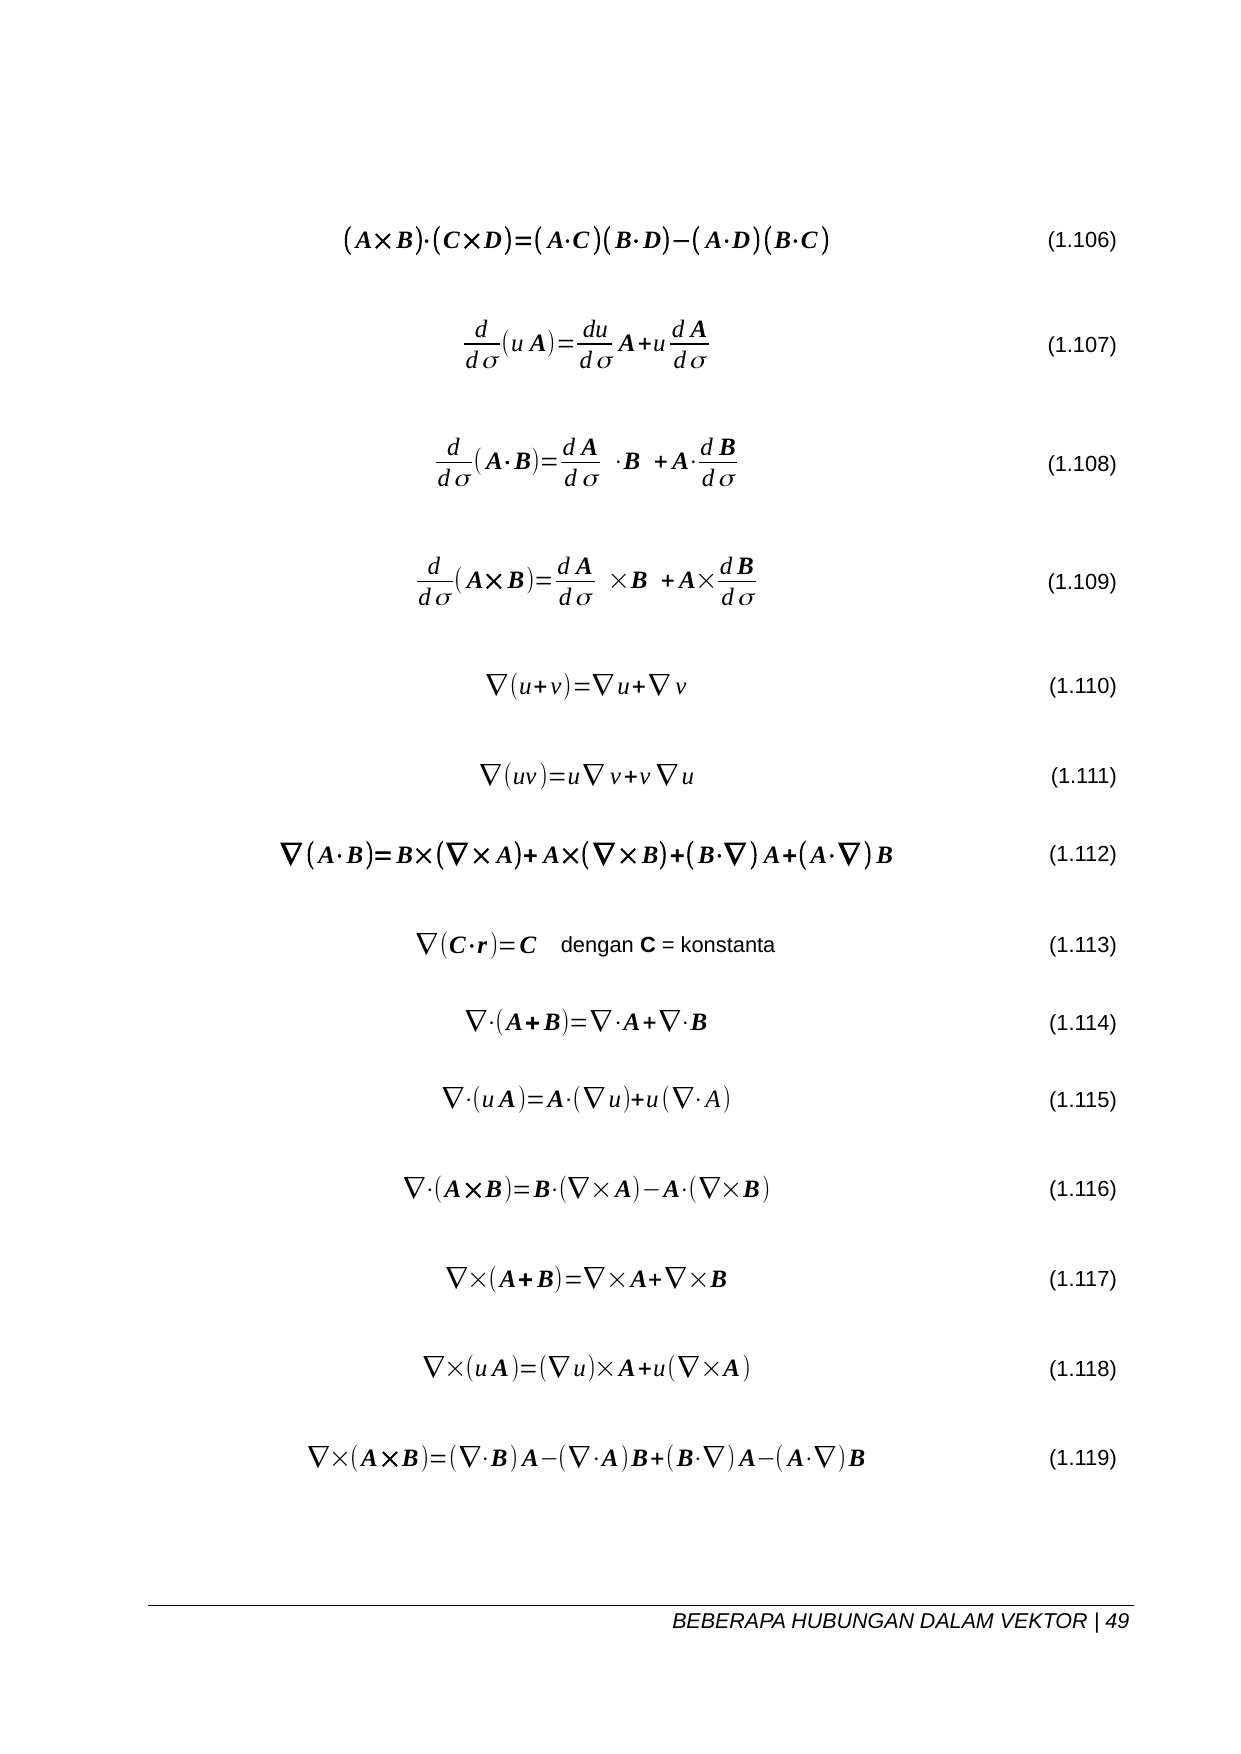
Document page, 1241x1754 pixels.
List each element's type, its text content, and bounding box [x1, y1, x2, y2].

table_header [148, 423, 1024, 503]
table_header (1.113) [1024, 919, 1134, 970]
table_header (1.107) [1024, 305, 1134, 384]
table_header [148, 542, 1024, 622]
table_header (1.109) [1024, 542, 1134, 622]
table_header dengan C = konstanta [148, 919, 1024, 970]
table_header (1.114) [1024, 997, 1134, 1047]
table_header [148, 1164, 1024, 1214]
table_header (1.112) [1024, 828, 1134, 881]
table_header [148, 1343, 1024, 1394]
table_header [148, 1074, 1024, 1124]
table_header [148, 1253, 1024, 1304]
table_header (1.117) [1024, 1253, 1134, 1304]
table_header [148, 305, 1024, 384]
table_header (1.106) [1024, 213, 1134, 266]
table_header (1.118) [1024, 1343, 1134, 1394]
table_header [148, 997, 1024, 1047]
table_header [148, 213, 1024, 266]
table_header [148, 750, 1024, 801]
table_header (1.108) [1024, 423, 1134, 503]
table_header [148, 828, 1024, 881]
table_header (1.111) [1024, 750, 1134, 801]
table_header (1.119) [1024, 1433, 1134, 1483]
table_header (1.116) [1024, 1164, 1134, 1214]
table_header (1.115) [1024, 1074, 1134, 1124]
table_header (1.110) [1024, 661, 1134, 711]
table_header [148, 661, 1024, 711]
table_header [148, 1433, 1024, 1483]
